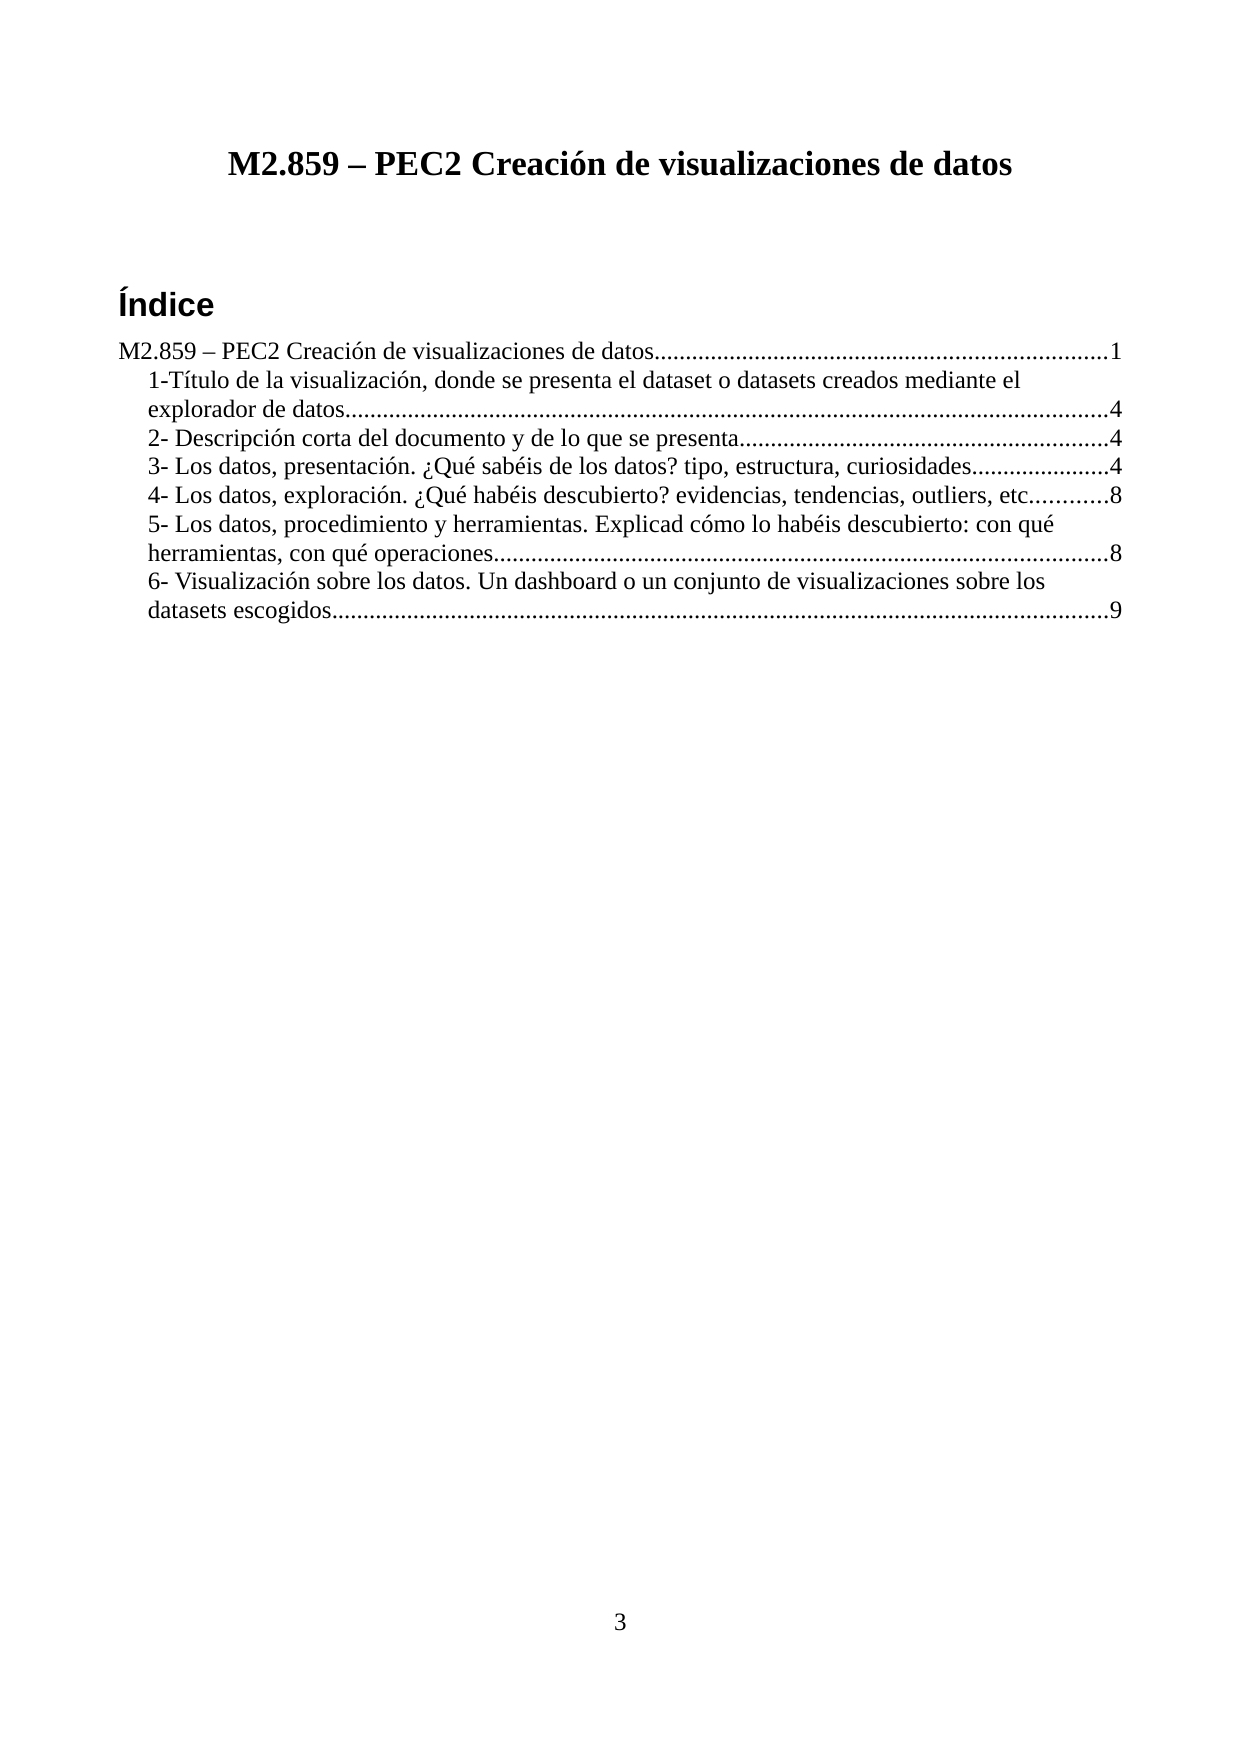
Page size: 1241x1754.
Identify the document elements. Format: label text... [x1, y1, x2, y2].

text 3- Los datos, presentación. ¿Qué sabéis de los datos? tipo, estructura, curiosidades. 4 [148, 451, 1122, 480]
text 4- Los datos, exploración. ¿Qué habéis descubierto? evidencias, tendencias, outliers, etc. 8 [148, 480, 1122, 509]
text 5- Los datos, procedimiento y herramientas. Explicad cómo lo habéis descubierto: con qué herramientas, con qué operaciones. 8 [148, 509, 1122, 566]
text 6- Visualización sobre los datos. Un dashboard o un conjunto de visualizaciones sobre los datasets escogidos. 9 [148, 566, 1122, 624]
text M2.859 – PEC2 Creación de visualizaciones de datos 1 [118, 336, 1122, 365]
text 2- Descripción corta del documento y de lo que se presenta. 4 [148, 423, 1122, 451]
subtitle Índice [118, 285, 1122, 324]
text 1-Título de la visualización, donde se presenta el dataset o datasets creados mediante el explorador de datos. 4 [148, 365, 1122, 423]
